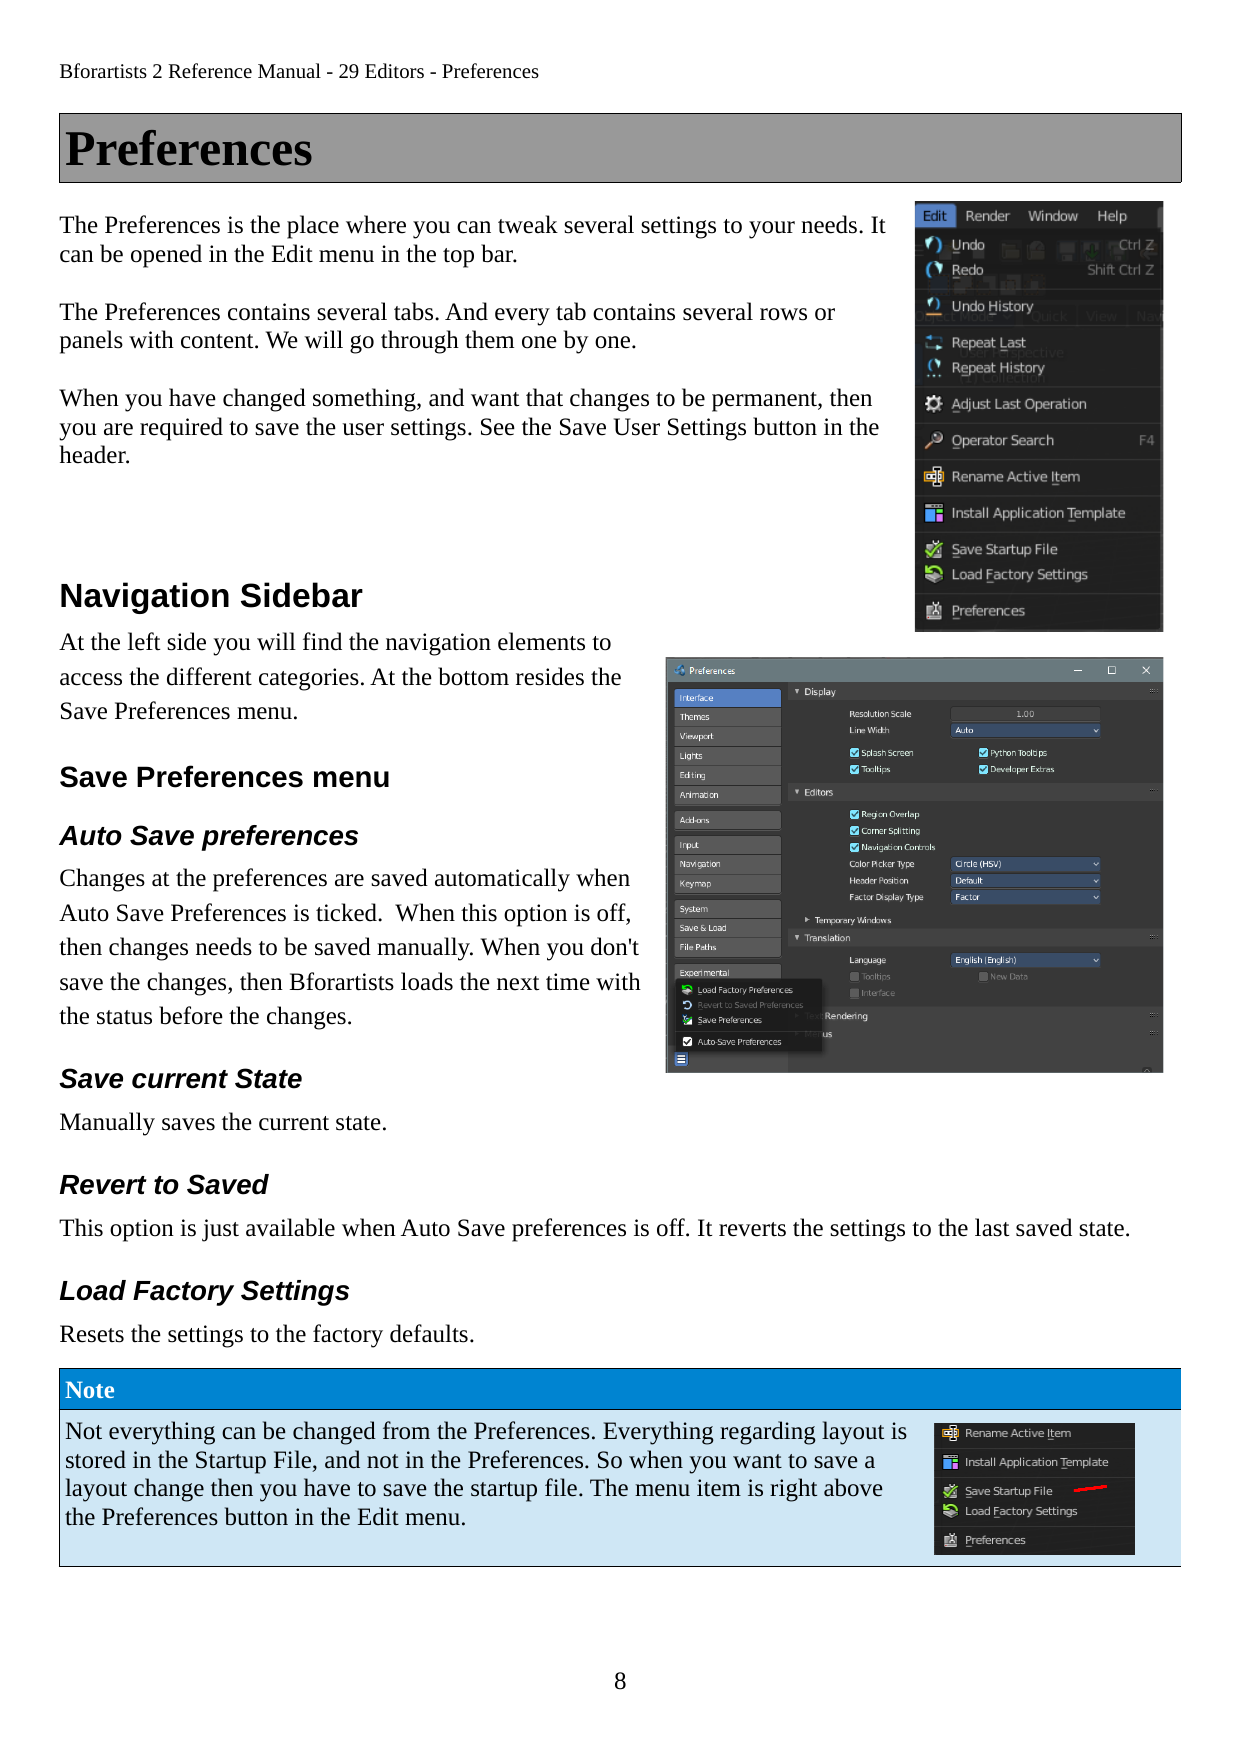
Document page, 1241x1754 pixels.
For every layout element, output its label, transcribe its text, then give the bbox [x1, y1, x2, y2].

picture [914, 201, 1164, 632]
text The Preferences contains several tabs. And every tab contains several rows or panels with content. We will go through them one by one. [59, 297, 914, 354]
subtitle Save current State [59, 1063, 1181, 1094]
subtitle Auto Save preferences [59, 819, 665, 851]
subtitle Navigation Sidebar [59, 576, 914, 615]
text Manually saves the current state. [59, 1107, 1181, 1136]
subtitle Load Factory Settings [59, 1274, 1181, 1306]
text Resets the settings to the factory defaults. [59, 1319, 1181, 1348]
subtitle [1164, 819, 1181, 851]
subtitle Revert to Saved [59, 1169, 1181, 1201]
subtitle [1164, 576, 1181, 615]
text When you have changed something, and want that changes to be permanent, then you are required to save the user settings. See the Save User Settings button in the header. [59, 383, 914, 469]
picture [934, 1423, 1135, 1555]
text At the left side you will find the navigation elements to access the different categories. At the bottom resides the Save Preferences menu. [59, 627, 1181, 725]
subtitle [1164, 760, 1181, 794]
text Changes at the preferences are saved automatically when Auto Save Preferences is ticked. When this option is off, then changes needs to be saved manually. When you don't save the changes, then Bforartists loads the next time with the status before the changes. [59, 863, 665, 1030]
table_cell Not everything can be changed from the Preferences. Everything regarding layout is stored in the Startup File, and not in the Preferences. So when you want to save a layout change then you have to save the startup file. The menu item is right above the Preferences button in the Edit menu. [60, 1410, 1181, 1566]
text This option is just available when Auto Save preferences is off. It reverts the settings to the last saved state. [59, 1213, 1181, 1242]
text The Preferences is the place where you can tweak several settings to your needs. It can be opened in the Edit menu in the top bar. [59, 211, 914, 268]
subtitle Save Preferences menu [59, 760, 665, 794]
table_header Preferences [60, 114, 1181, 182]
picture [665, 657, 1164, 1073]
table_header Note [60, 1369, 1181, 1409]
